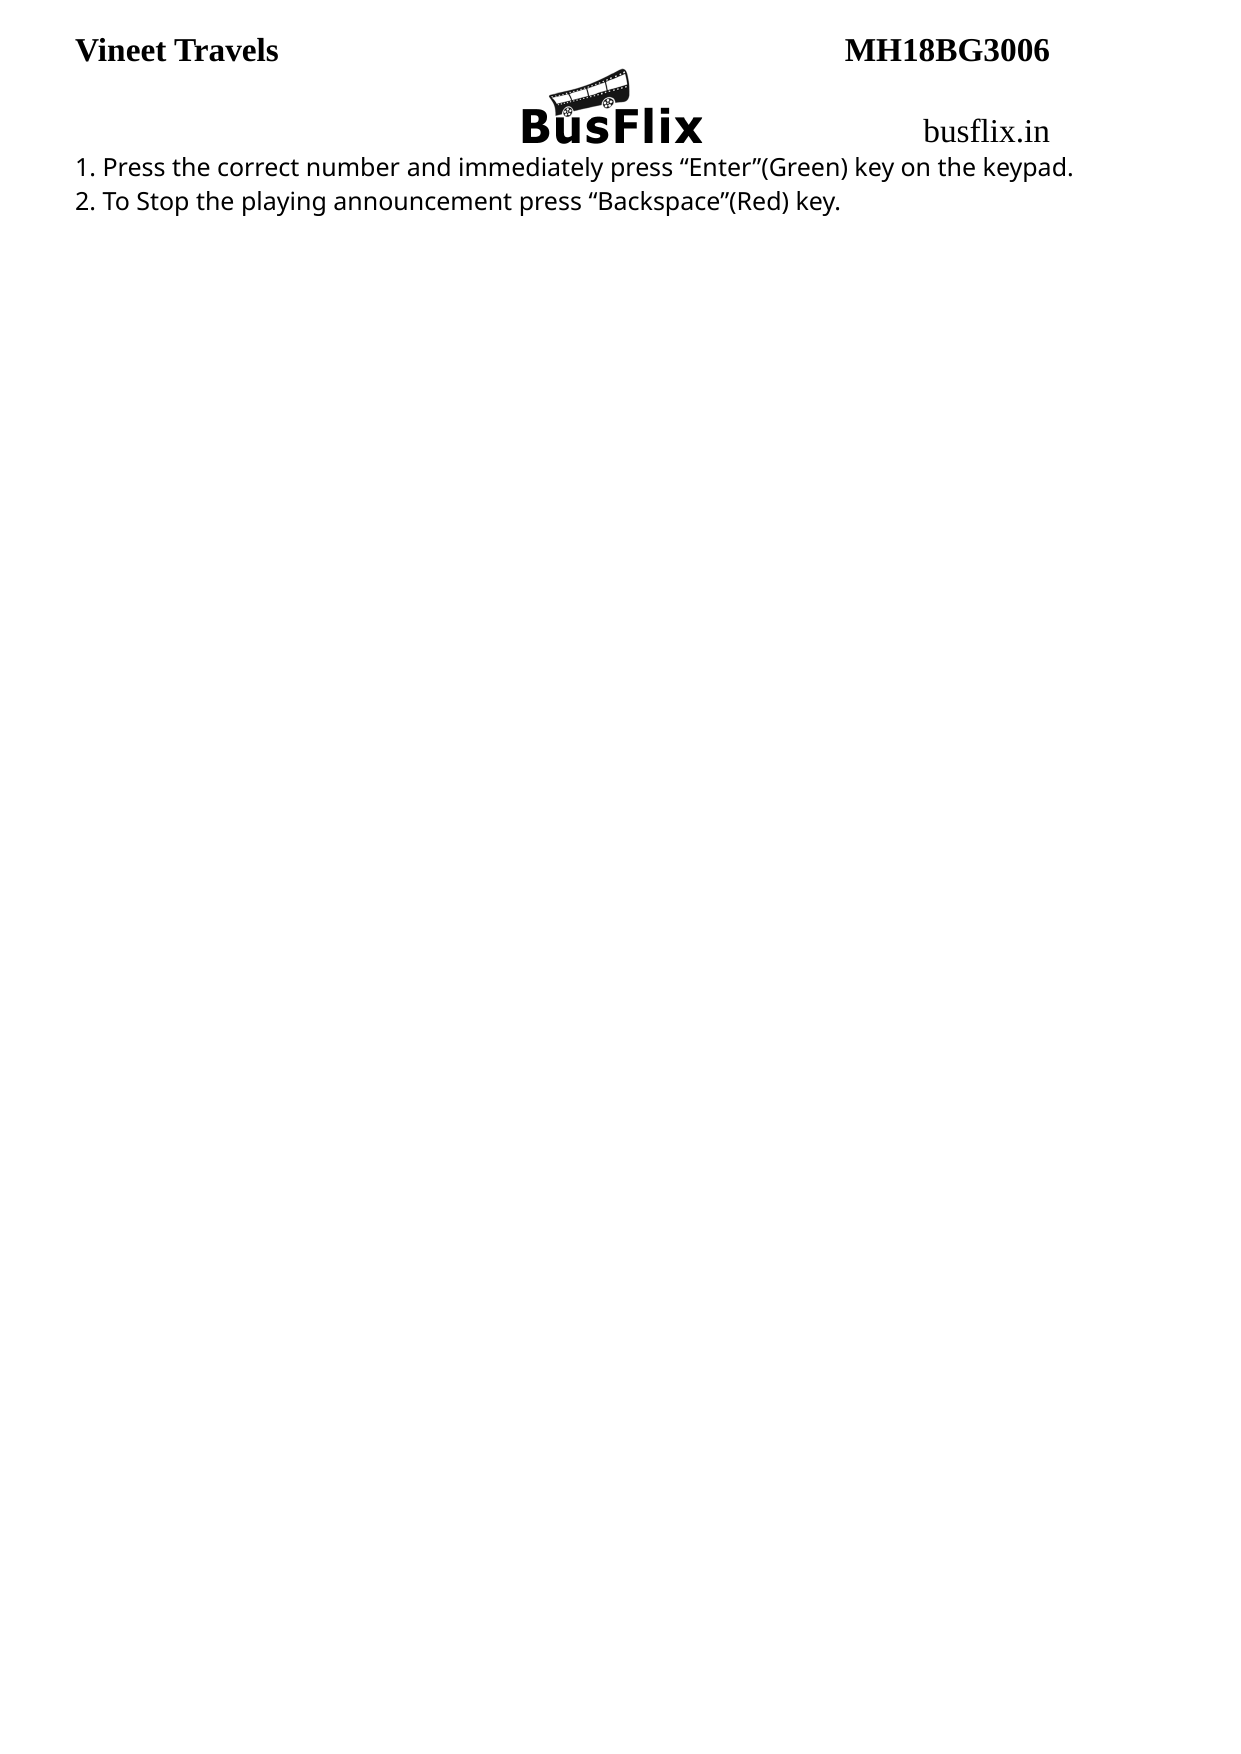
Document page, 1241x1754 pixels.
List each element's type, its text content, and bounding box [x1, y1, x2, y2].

text 2. To Stop the playing announcement press “Backspace”(Red) key. [75, 184, 1165, 218]
text 1. Press the correct number and immediately press “Enter”(Green) key on the keypad. [75, 149, 1165, 184]
picture [522, 68, 703, 144]
